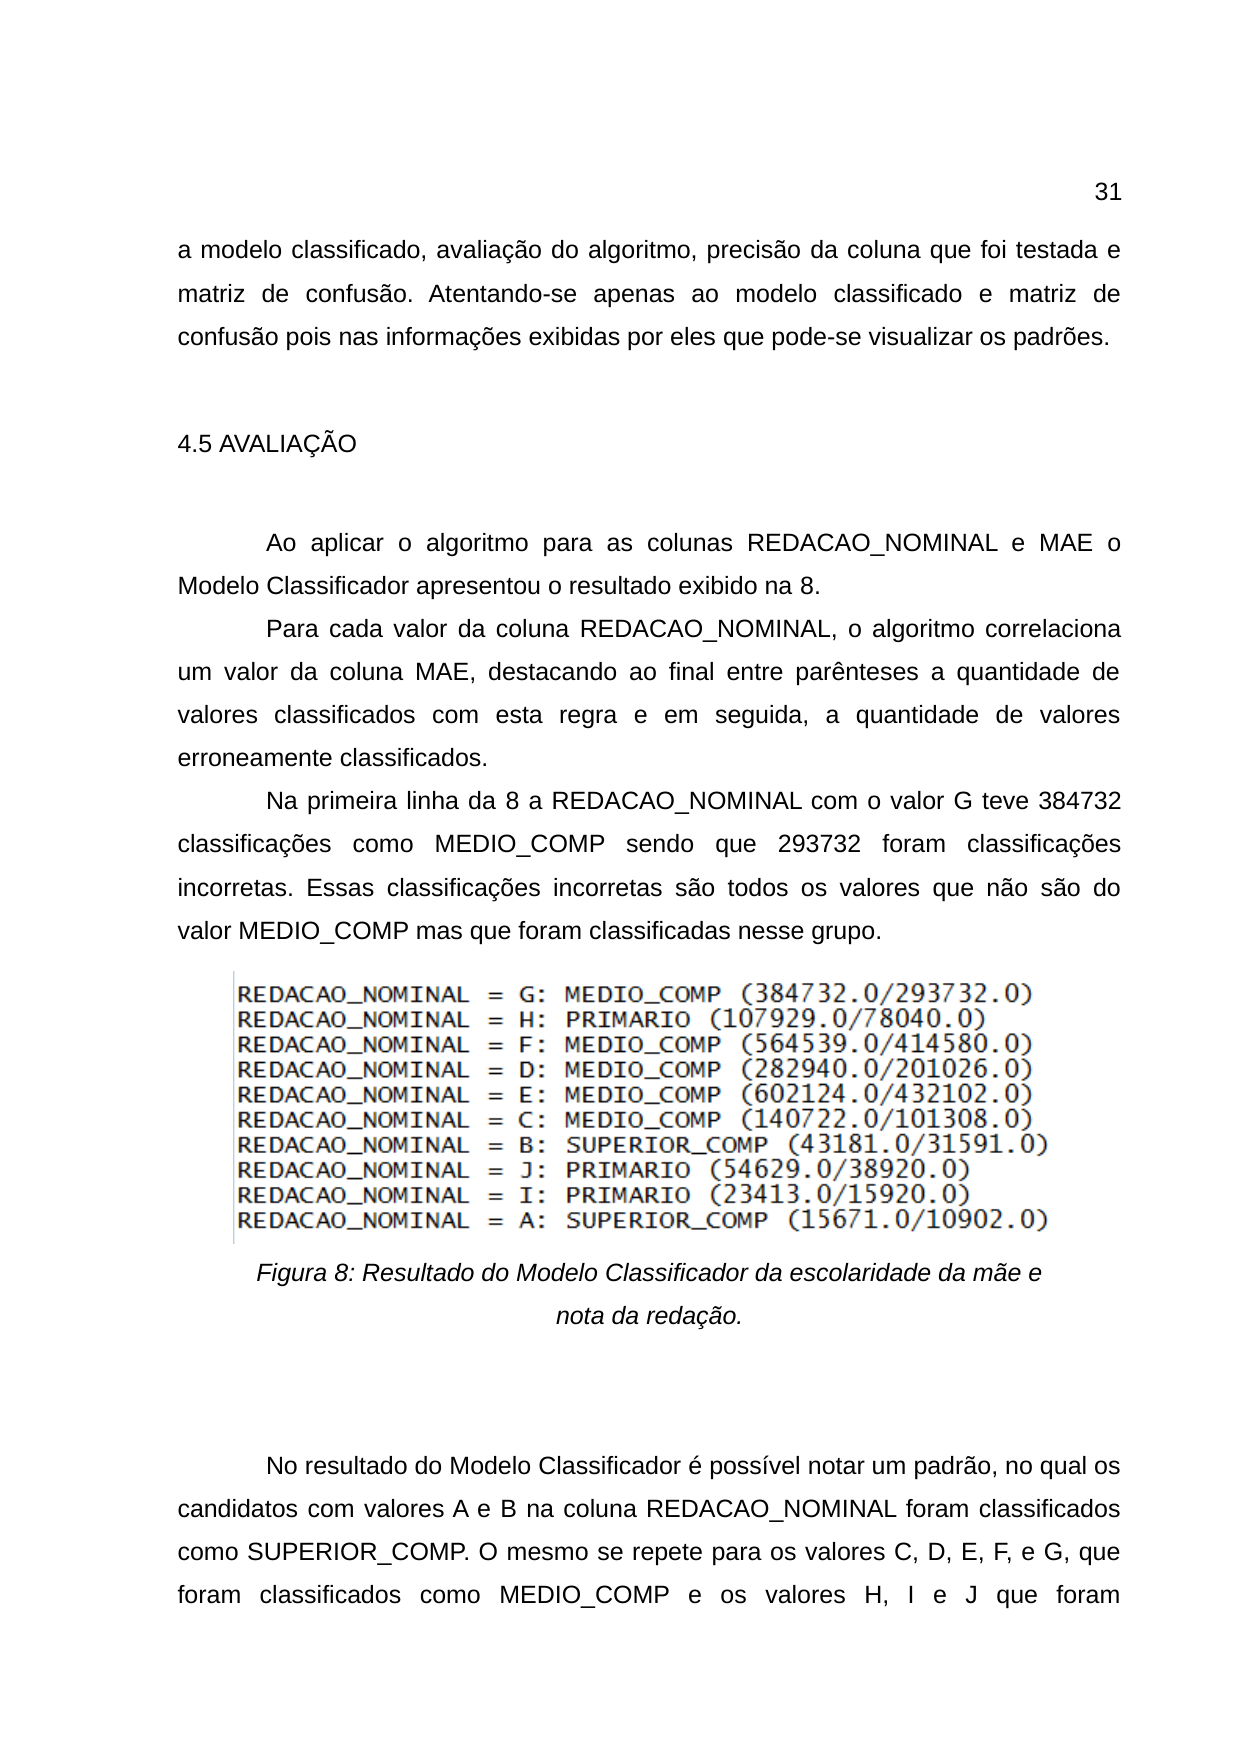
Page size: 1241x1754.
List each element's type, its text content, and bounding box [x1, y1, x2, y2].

subtitle AVALIAÇÃO [177, 429, 1122, 457]
text No resultado do Modelo Classificador é possível notar um padrão, no qual os candidatos com valores A e B na coluna REDACAO_NOMINAL foram classificados como SUPERIOR_COMP. O mesmo se repete para os valores C, D, E, F, e G, que foram classificados como MEDIO_COMP e os valores H, I e J que foram classificados como PRIMARIO. Os outros valores da coluna MAE não aparecem, pois nem todos valores são considerados relevantes para a regra criada pelo algoritmo por conter valores que não podem ser classificados nas regras criadas, como por exemplo: um candidato que tem a mãe que estudou até o primário pode ter tirado uma nota alta que se enquadra no valor A da coluna REDACAO_NOMINAL, dessa forma ele será classificado como SUPERIOR_COMP devido à sua nota alta. Essas classificações erradas podem ser visualizadas nas Matriz de Confusão da Figura 9. [177, 1451, 1122, 1609]
picture [233, 971, 1067, 1244]
text Na primeira linha da Figura 8 a REDACAO_NOMINAL com o valor G teve 384732 classificações como MEDIO_COMP sendo que 293732 foram classificações incorretas. Essas classificações incorretas são todos os valores que não são do valor MEDIO_COMP mas que foram classificadas nesse grupo. [177, 786, 1122, 944]
text a modelo classificado, avaliação do algoritmo, precisão da coluna que foi testada e matriz de confusão. Atentando-se apenas ao modelo classificado e matriz de confusão pois nas informações exibidas por eles que pode-se visualizar os padrões. [177, 235, 1122, 350]
text Figura 8: Resultado do Modelo Classificador da escolaridade da mãe e nota da redação. [233, 1244, 1066, 1329]
text Ao aplicar o algoritmo para as colunas REDACAO_NOMINAL e MAE o Modelo Classificador apresentou o resultado exibido na Figura 8. [177, 527, 1122, 599]
text Para cada valor da coluna REDACAO_NOMINAL, o algoritmo correlaciona um valor da coluna MAE, destacando ao final entre parênteses a quantidade de valores classificados com esta regra e em seguida, a quantidade de valores erroneamente classificados. [177, 614, 1122, 772]
